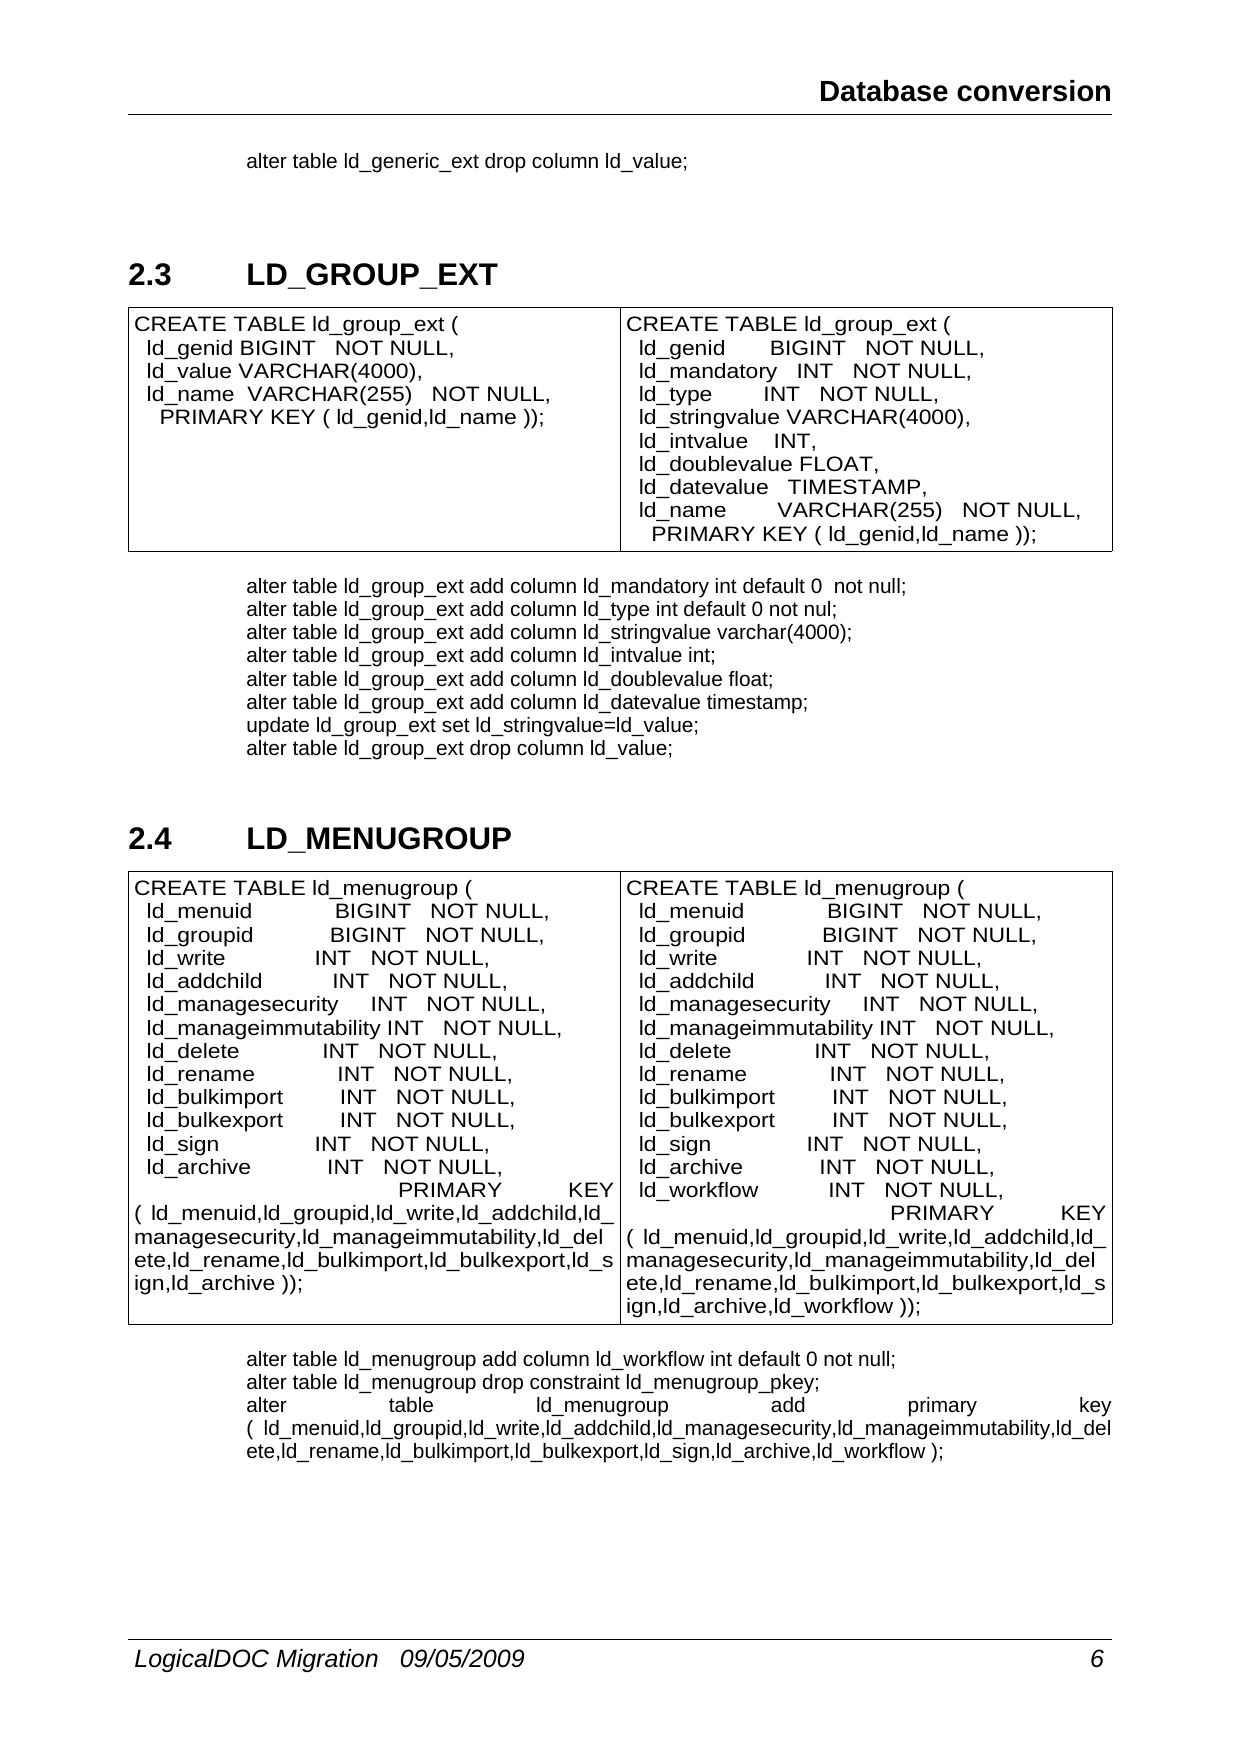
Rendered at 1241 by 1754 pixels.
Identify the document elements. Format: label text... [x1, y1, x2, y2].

text alter table ld_group_ext add column ld_type int default 0 not nul; [246, 598, 1112, 621]
text alter table ld_menugroup add column ld_workflow int default 0 not null; [246, 1347, 1112, 1370]
text alter table ld_group_ext add column ld_stringvalue varchar(4000); [246, 621, 1112, 644]
text alter table ld_group_ext add column ld_mandatory int default 0 not null; [246, 574, 1112, 598]
text alter table ld_group_ext add column ld_intvalue int; [246, 644, 1112, 667]
text alter table ld_group_ext add column ld_datevalue timestamp; [246, 691, 1112, 714]
text alter table ld_generic_ext drop column ld_value; [246, 150, 1112, 173]
text alter table ld_menugroup drop constraint ld_menugroup_pkey; [246, 1370, 1112, 1394]
text alter table ld_group_ext add column ld_doublevalue float; [246, 667, 1112, 691]
subtitle LD_GROUP_EXT [128, 257, 1112, 292]
table_header CREATE TABLE ld_group_ext ( ld_genid BIGINT NOT NULL, ld_value VARCHAR(4000), ld_name VARCHAR(255) NOT NULL, PRIMARY KEY ( ld_genid,ld_name )); [129, 308, 620, 551]
table_header CREATE TABLE ld_menugroup ( ld_menuid BIGINT NOT NULL, ld_groupid BIGINT NOT NULL, ld_write INT NOT NULL, ld_addchild INT NOT NULL, ld_managesecurity INT NOT NULL, ld_manageimmutability INT NOT NULL, ld_delete INT NOT NULL, ld_rename INT NOT NULL, ld_bulkimport INT NOT NULL, ld_bulkexport INT NOT NULL, ld_sign INT NOT NULL, ld_archive INT NOT NULL, PRIMARY KEY ( ld_menuid,ld_groupid,ld_write,ld_addchild,ld_managesecurity,ld_manageimmutability,ld_delete,ld_rename,ld_bulkimport,ld_bulkexport,ld_sign,ld_archive )); [129, 872, 620, 1324]
table_header CREATE TABLE ld_group_ext ( ld_genid BIGINT NOT NULL, ld_mandatory INT NOT NULL, ld_type INT NOT NULL, ld_stringvalue VARCHAR(4000), ld_intvalue INT, ld_doublevalue FLOAT, ld_datevalue TIMESTAMP, ld_name VARCHAR(255) NOT NULL, PRIMARY KEY ( ld_genid,ld_name )); [621, 308, 1112, 551]
text update ld_group_ext set ld_stringvalue=ld_value; [246, 714, 1112, 737]
subtitle LD_MENUGROUP [128, 821, 1112, 856]
text alter table ld_group_ext drop column ld_value; [246, 737, 1112, 760]
text alter table ld_menugroup add primary key ( ld_menuid,ld_groupid,ld_write,ld_addchild,ld_managesecurity,ld_manageimmutability,ld_delete,ld_rename,ld_bulkimport,ld_bulkexport,ld_sign,ld_archive,ld_workflow ); [246, 1394, 1112, 1463]
table_header CREATE TABLE ld_menugroup ( ld_menuid BIGINT NOT NULL, ld_groupid BIGINT NOT NULL, ld_write INT NOT NULL, ld_addchild INT NOT NULL, ld_managesecurity INT NOT NULL, ld_manageimmutability INT NOT NULL, ld_delete INT NOT NULL, ld_rename INT NOT NULL, ld_bulkimport INT NOT NULL, ld_bulkexport INT NOT NULL, ld_sign INT NOT NULL, ld_archive INT NOT NULL, ld_workflow INT NOT NULL, PRIMARY KEY ( ld_menuid,ld_groupid,ld_write,ld_addchild,ld_managesecurity,ld_manageimmutability,ld_delete,ld_rename,ld_bulkimport,ld_bulkexport,ld_sign,ld_archive,ld_workflow )); [621, 872, 1112, 1324]
